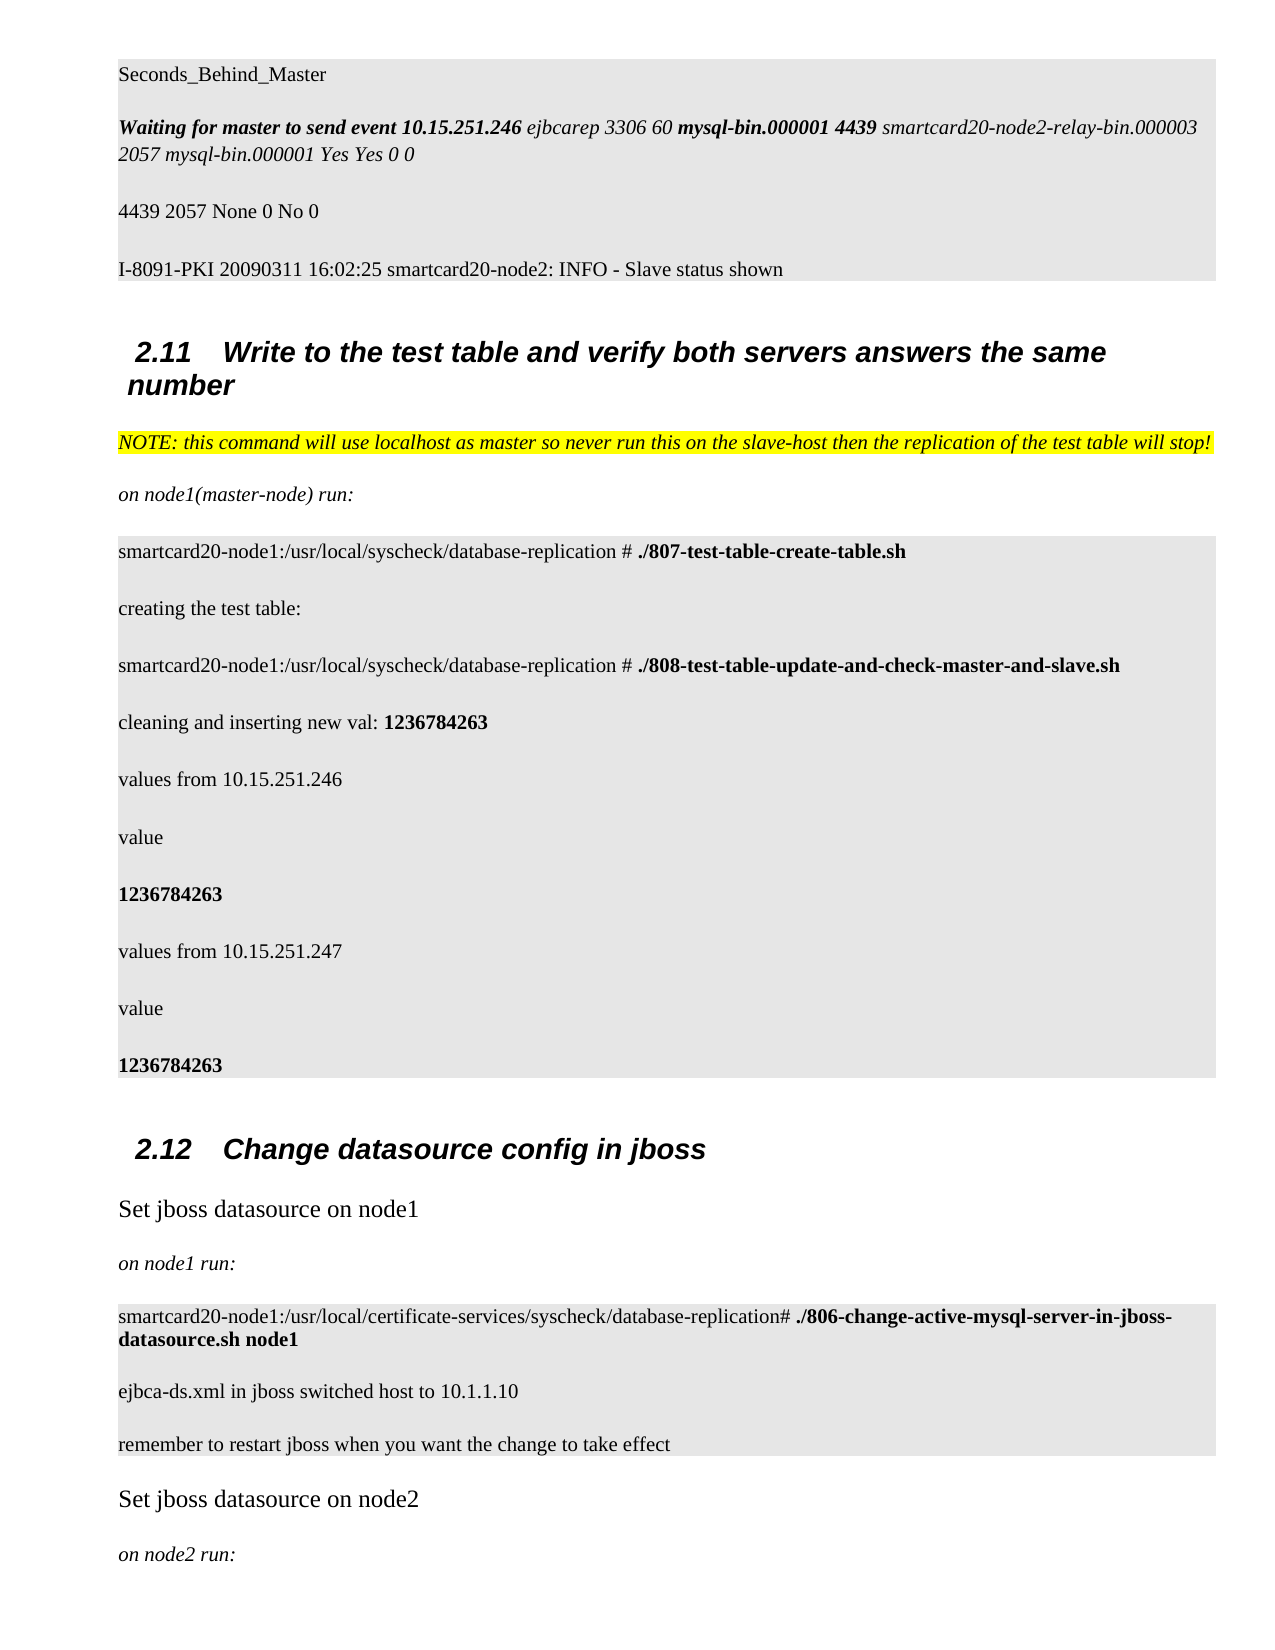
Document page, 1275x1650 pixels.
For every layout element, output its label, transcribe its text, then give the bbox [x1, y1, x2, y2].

text 1236784263 [118, 1051, 1216, 1078]
text remember to restart jboss when you want the change to take effect [118, 1433, 1216, 1456]
subtitle Change datasource config in jboss [127, 1133, 1207, 1165]
text on node1(master-node) run: [118, 483, 1216, 506]
text Set jboss datasource on node1 [118, 1195, 1216, 1222]
text NOTE: this command will use localhost as master so never run this on the slave-host then the replication of the test table will stop! [118, 431, 1216, 454]
text 1236784263 [118, 879, 1216, 907]
text 4439 2057 None 0 No 0 [118, 197, 1216, 224]
text Seconds_Behind_Master [118, 59, 1216, 87]
text values from 10.15.251.246 [118, 764, 1216, 792]
text smartcard20-node1:/usr/local/certificate-services/syscheck/database-replication# ./806-change-active-mysql-server-in-jboss-datasource.sh node1 [118, 1304, 1216, 1351]
text on node1 run: [118, 1252, 1216, 1275]
text Waiting for master to send event 10.15.251.246 ejbcarep 3306 60 mysql-bin.000001 4439 smartcard20-node2-relay-bin.000003 2057 mysql-bin.000001 Yes Yes 0 0 [118, 116, 1216, 167]
text I-8091-PKI 20090311 16:02:25 smartcard20-node2: INFO - Slave status shown [118, 254, 1216, 281]
subtitle Write to the test table and verify both servers answers the same number [127, 336, 1207, 401]
text Set jboss datasource on node2 [118, 1486, 1216, 1513]
text value [118, 993, 1216, 1021]
text creating the test table: [118, 593, 1216, 621]
text values from 10.15.251.247 [118, 936, 1216, 964]
text cleaning and inserting new val: 1236784263 [118, 707, 1216, 735]
text on node2 run: [118, 1543, 1216, 1566]
text ejbca-ds.xml in jboss switched host to 10.1.1.10 [118, 1380, 1216, 1403]
text smartcard20-node1:/usr/local/syscheck/database-replication # ./808-test-table-update-and-check-master-and-slave.sh [118, 650, 1216, 678]
text smartcard20-node1:/usr/local/syscheck/database-replication # ./807-test-table-create-table.sh [118, 536, 1216, 563]
text value [118, 822, 1216, 849]
